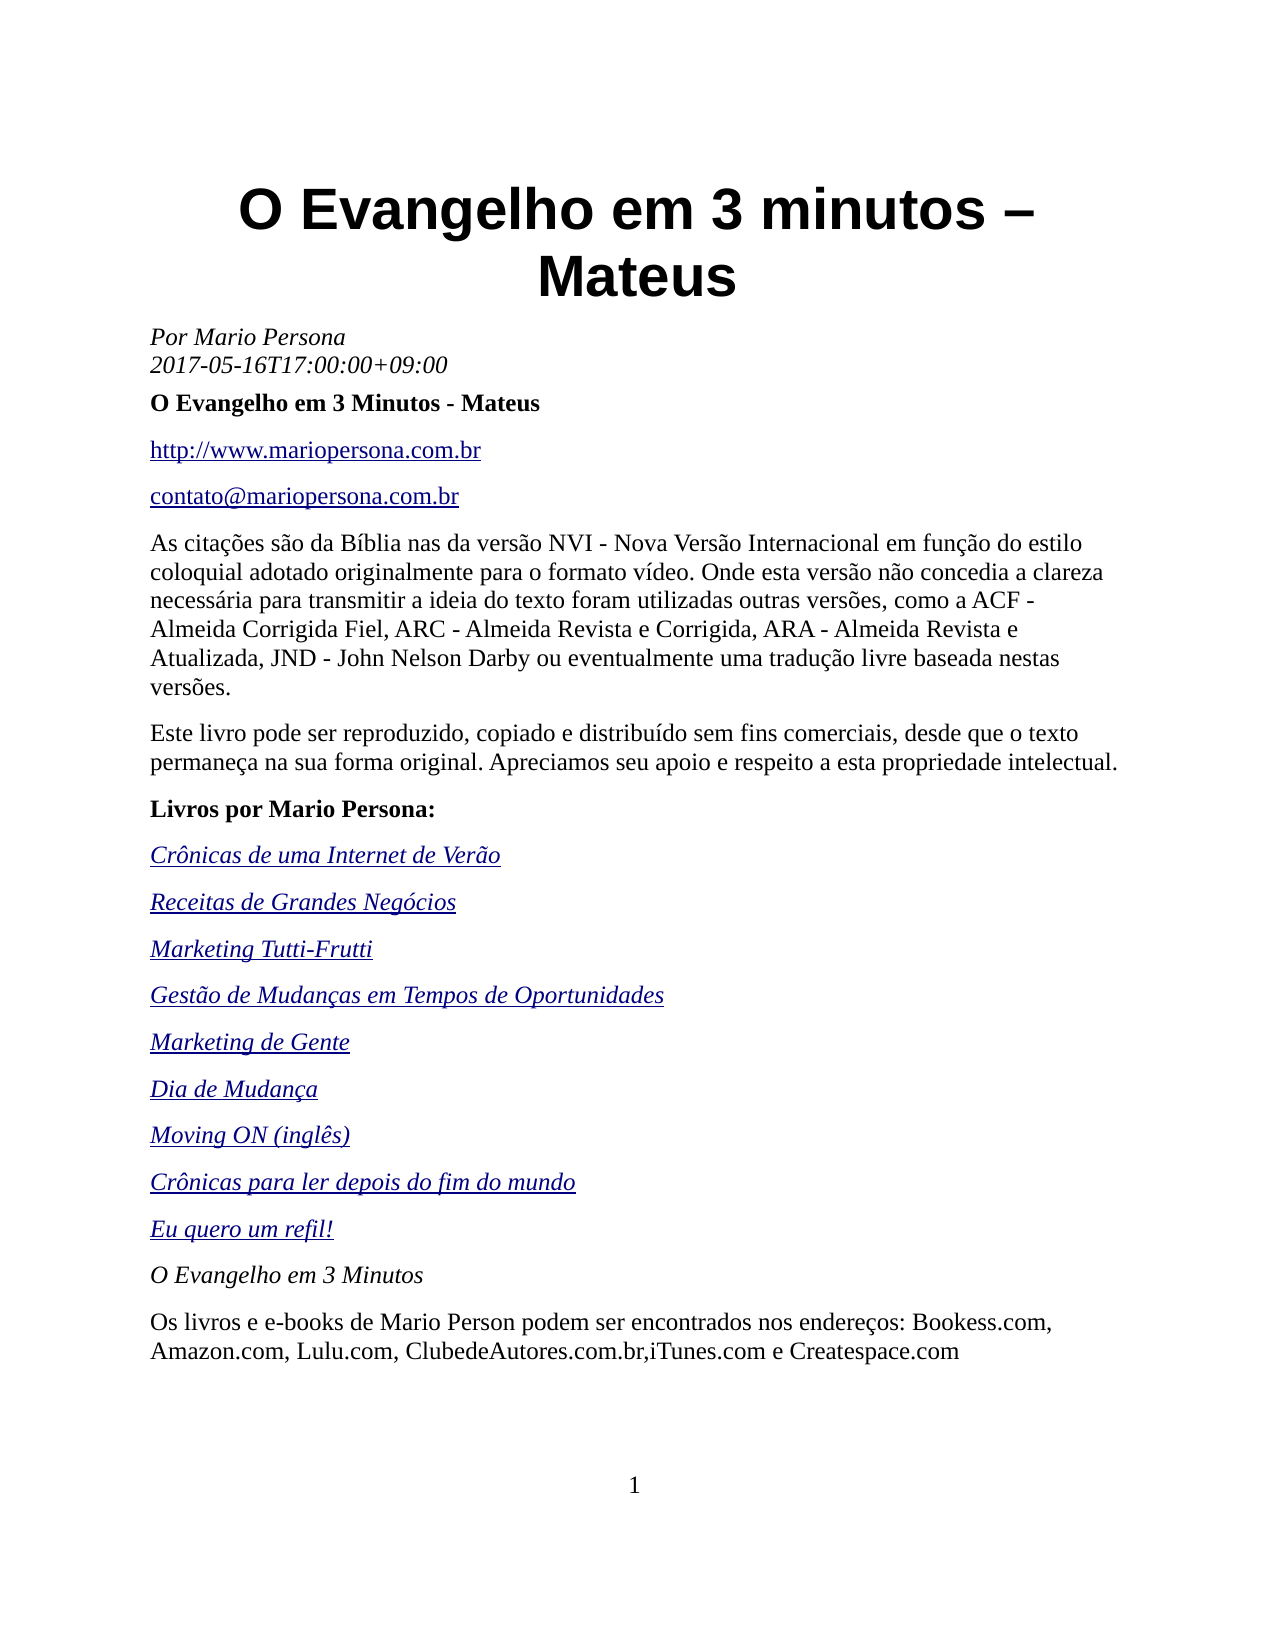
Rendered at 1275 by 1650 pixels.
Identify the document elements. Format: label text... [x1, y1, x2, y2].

text Marketing Tutti-Frutti [150, 934, 1125, 963]
text O Evangelho em 3 Minutos [150, 1261, 1125, 1289]
text O Evangelho em 3 Minutos - Mateus [150, 388, 1125, 417]
text As citações são da Bíblia nas da versão NVI - Nova Versão Internacional em função do estilo coloquial adotado originalmente para o formato vídeo. Onde esta versão não concedia a clareza necessária para transmitir a ideia do texto foram utilizadas outras versões, como a ACF - Almeida Corrigida Fiel, ARC - Almeida Revista e Corrigida, ARA - Almeida Revista e Atualizada, JND - John Nelson Darby ou eventualmente uma tradução livre baseada nestas versões. [150, 528, 1125, 701]
text Crônicas para ler depois do fim do mundo [150, 1167, 1125, 1196]
text http://www.mariopersona.com.br [150, 435, 1125, 463]
text Por Mario Persona [150, 322, 1125, 350]
text Gestão de Mudanças em Tempos de Oportunidades [150, 981, 1125, 1009]
text Marketing de Gente [150, 1027, 1125, 1056]
text Este livro pode ser reproduzido, copiado e distribuído sem fins comerciais, desde que o texto permaneça na sua forma original. Apreciamos seu apoio e respeito a esta propriedade intelectual. [150, 718, 1125, 776]
text Crônicas de uma Internet de Verão [150, 841, 1125, 869]
text 2017-05-16T17:00:00+09:00 [150, 350, 1125, 379]
text Eu quero um refil! [150, 1214, 1125, 1243]
text Livros por Mario Persona: [150, 794, 1125, 823]
text Moving ON (inglês) [150, 1121, 1125, 1149]
text contato@mariopersona.com.br [150, 481, 1125, 510]
text Os livros e e-books de Mario Person podem ser encontrados nos endereços: Bookess.com, Amazon.com, Lulu.com, ClubedeAutores.com.br,iTunes.com e Createspace.com [150, 1307, 1125, 1365]
text Dia de Mudança [150, 1074, 1125, 1103]
text Receitas de Grandes Negócios [150, 887, 1125, 916]
title O Evangelho em 3 minutos – Mateus [150, 175, 1125, 309]
